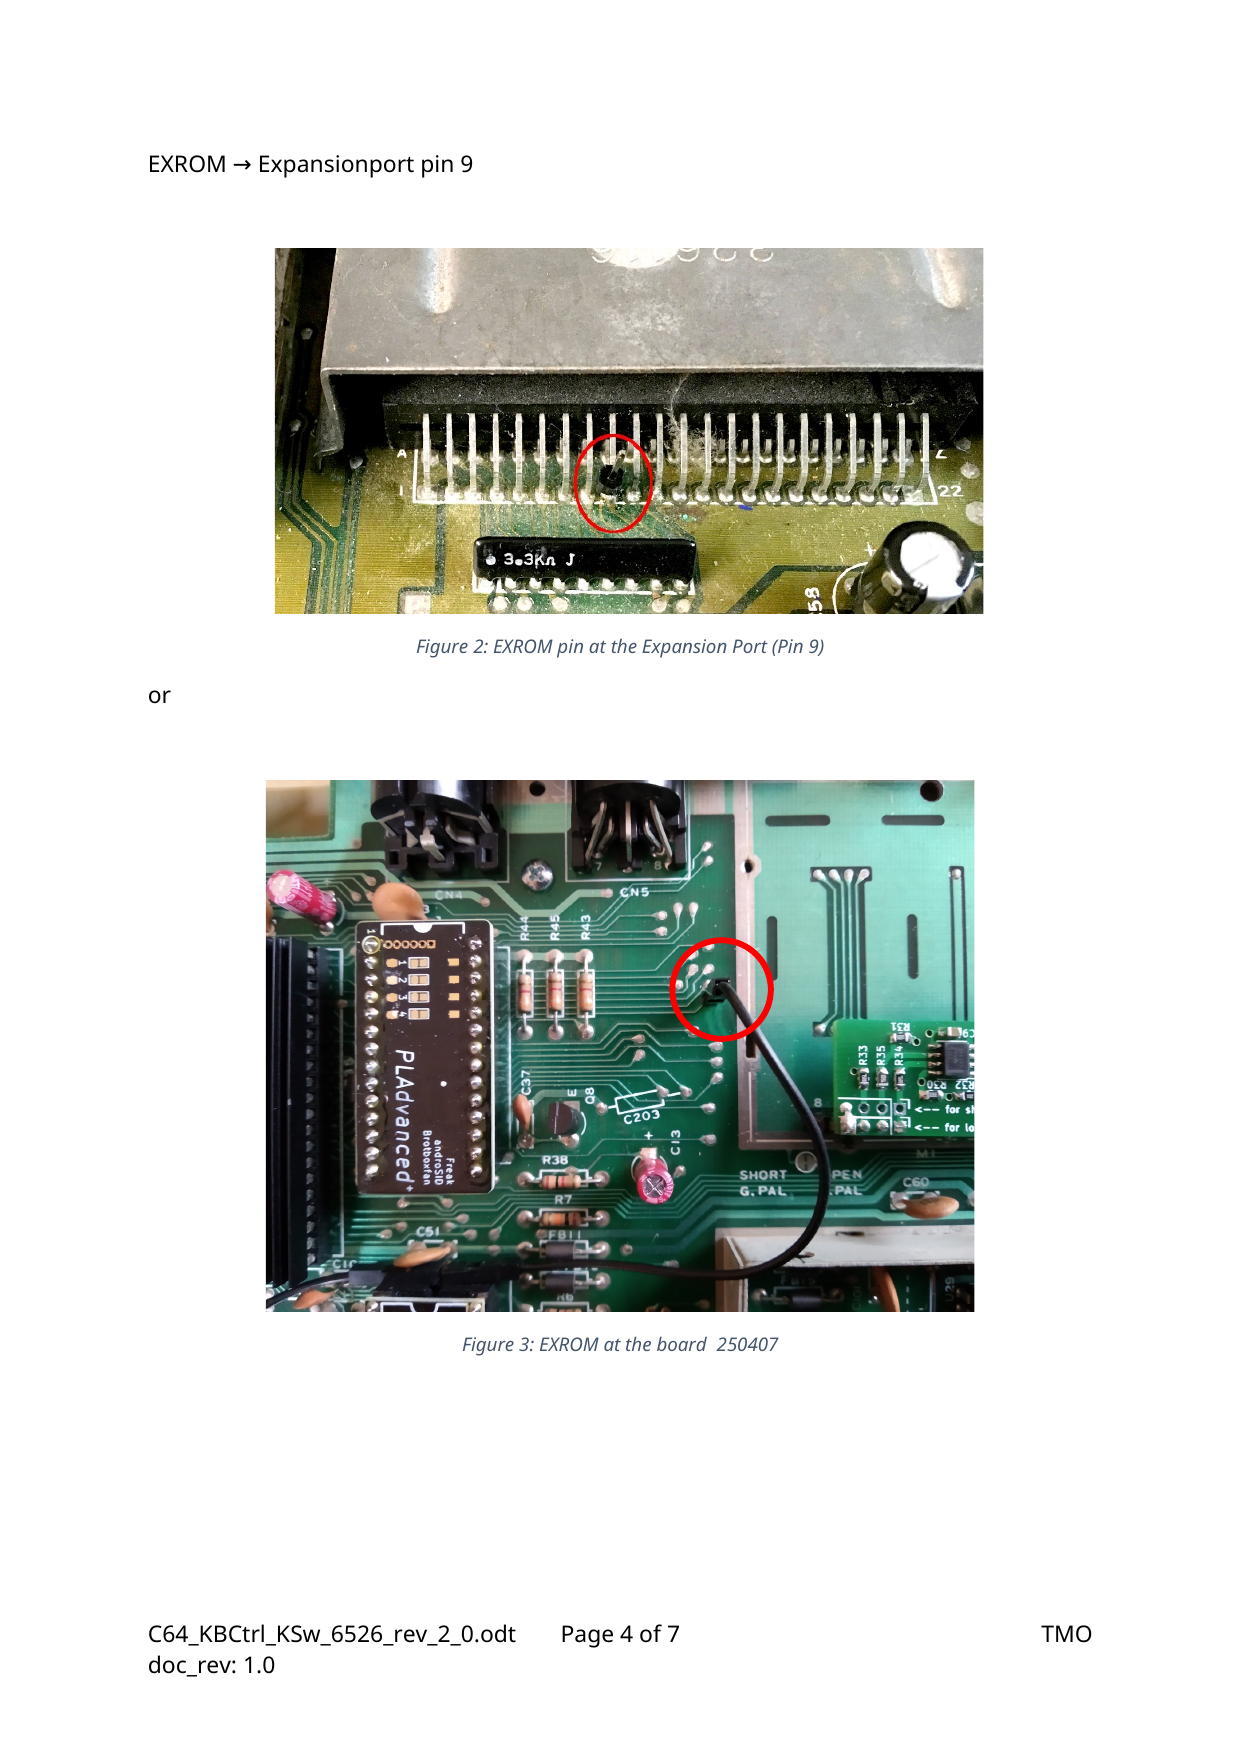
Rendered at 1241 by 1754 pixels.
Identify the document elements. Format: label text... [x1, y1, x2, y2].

text EXROM → Expansionport pin 9 [148, 148, 1093, 179]
picture [274, 248, 984, 614]
text Figure 3: EXROM at the board 250407 [148, 780, 1093, 1356]
text Figure 2: EXROM pin at the Expansion Port (Pin 9) [148, 633, 1093, 659]
picture [265, 780, 975, 1312]
text or [148, 679, 1093, 711]
